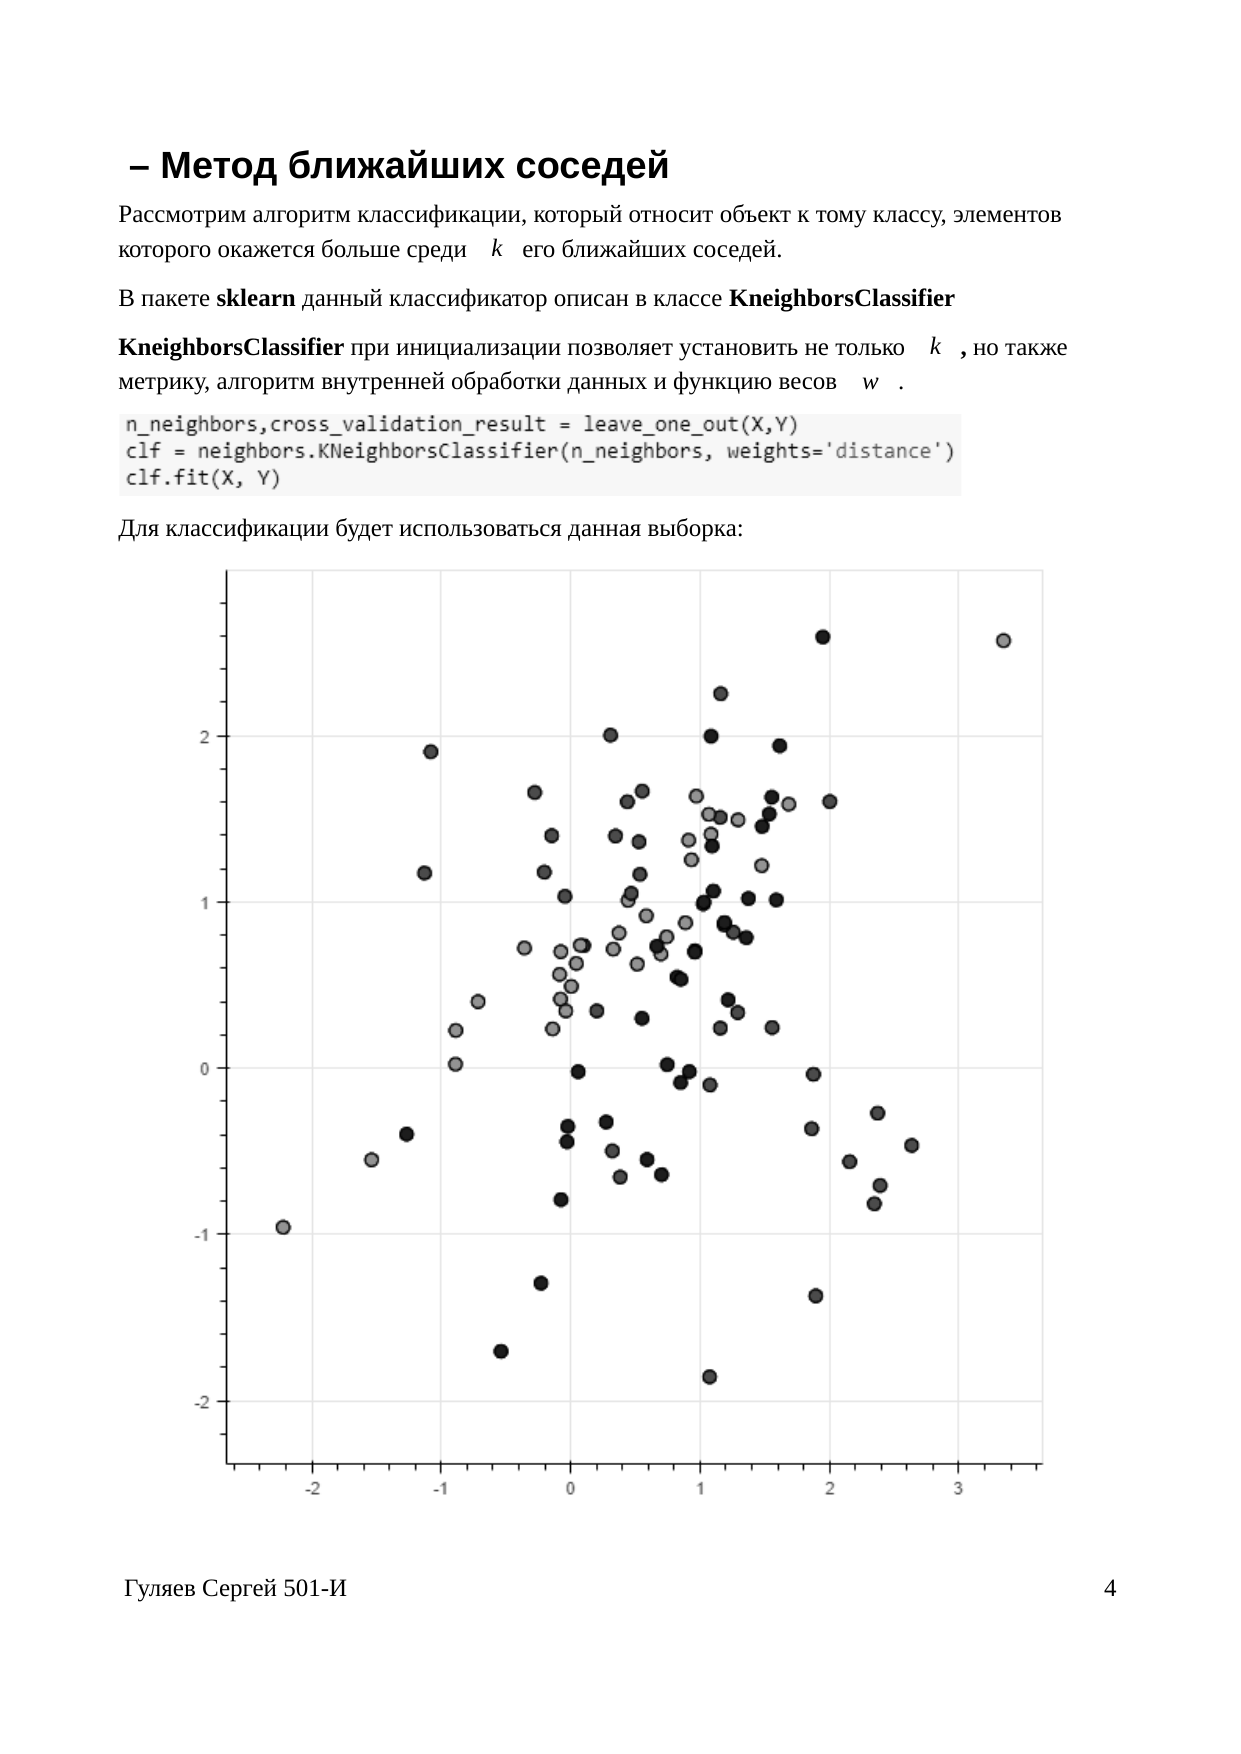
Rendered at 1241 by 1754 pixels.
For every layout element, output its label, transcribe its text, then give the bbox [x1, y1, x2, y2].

picture [119, 414, 962, 496]
text В пакете sklearn данный классификатор описан в классе KneighborsClassifier [118, 283, 1122, 312]
text Для классификации будет использоваться данная выборка: [118, 513, 1122, 542]
picture [151, 562, 1089, 1501]
text Рассмотрим алгоритм классификации, который относит объект к тому классу, элементов которого окажется больше среди его ближайших соседей. [118, 199, 1122, 262]
text KneighborsClassifier при инициализации позволяет установить не только , но также метрику, алгоритм внутренней обработки данных и функцию весов . [118, 332, 1122, 395]
subtitle – Метод ближайших соседей [118, 143, 1122, 187]
